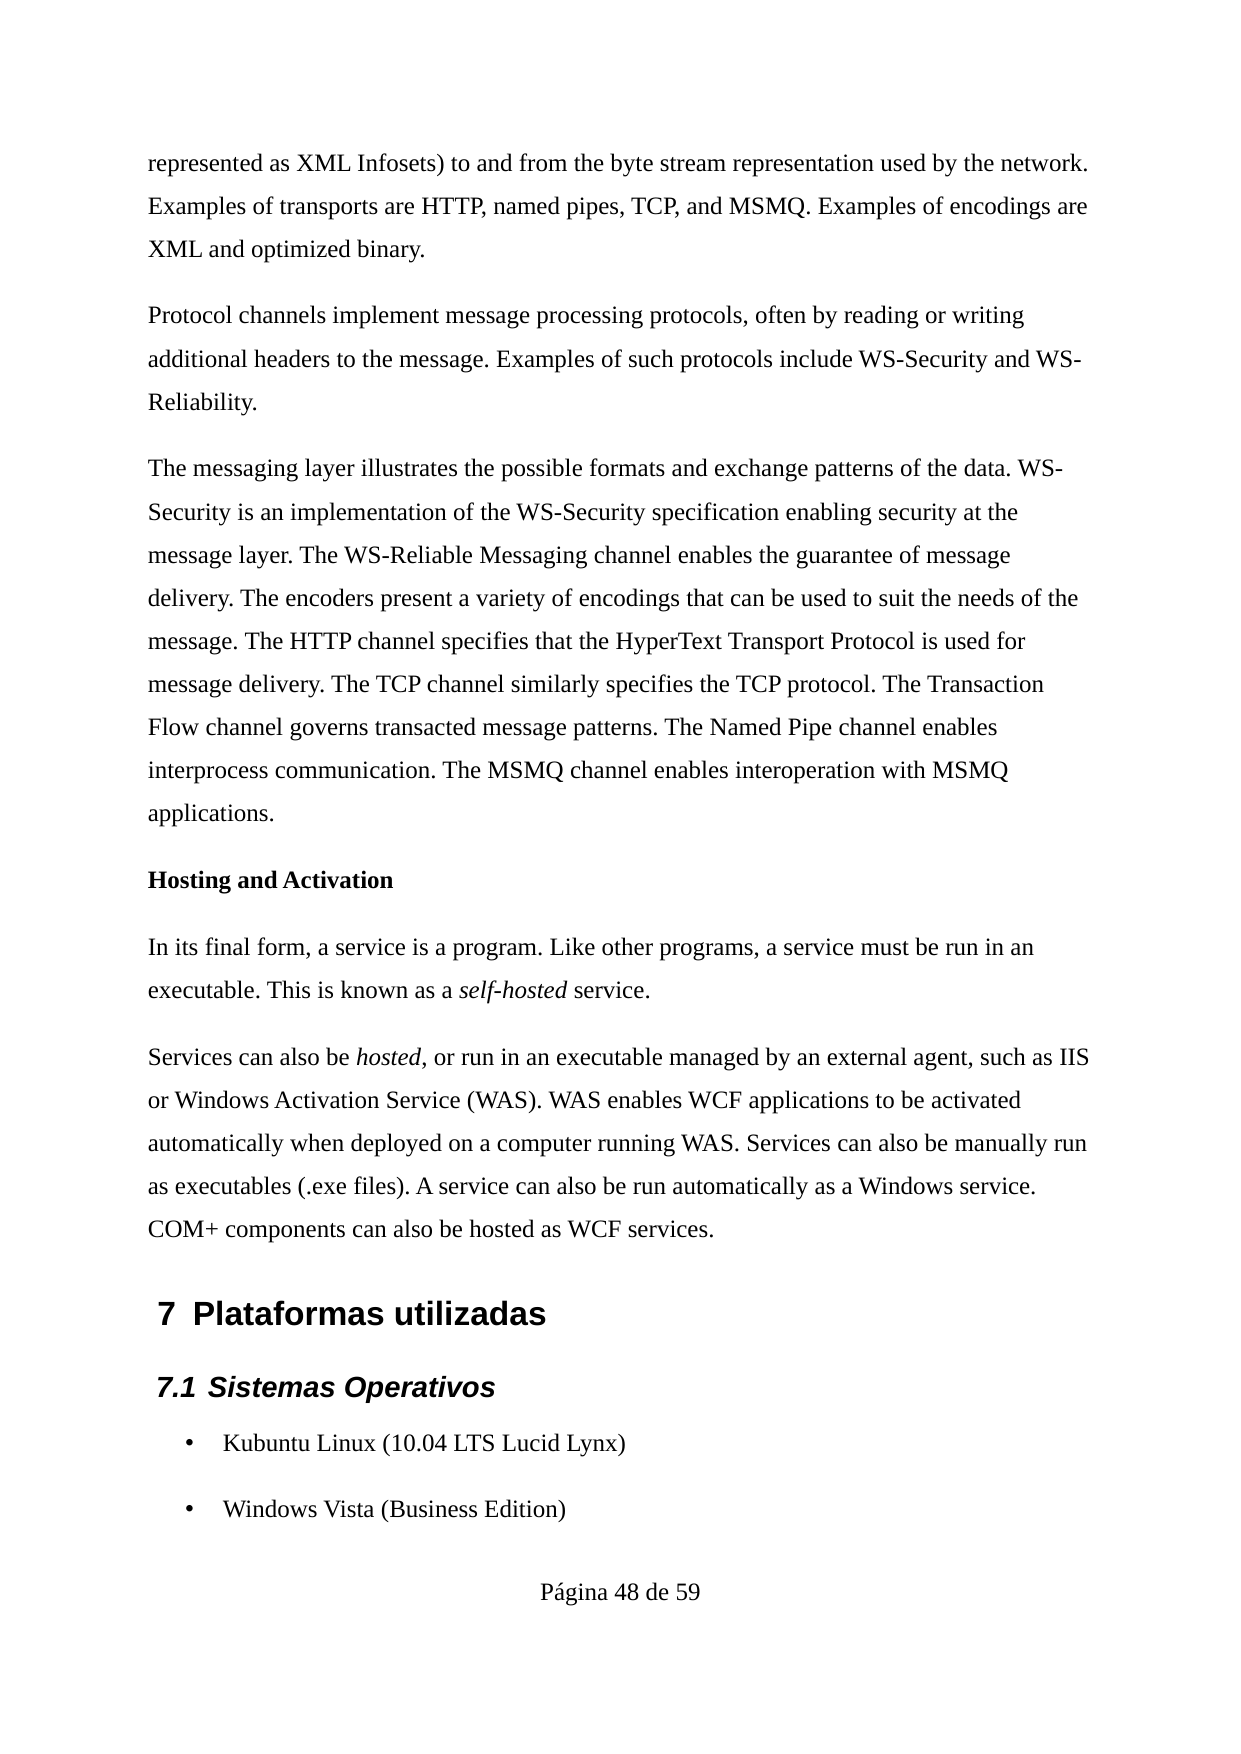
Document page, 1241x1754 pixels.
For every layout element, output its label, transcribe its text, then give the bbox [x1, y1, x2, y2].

subtitle Plataformas utilizadas [148, 1294, 1093, 1333]
list Kubuntu Linux (10.04 LTS Lucid Lynx) [185, 1428, 1093, 1457]
list Windows Vista (Business Edition) [185, 1494, 1093, 1523]
text Services can also be hosted, or run in an executable managed by an external agent, such as IIS or Windows Activation Service (WAS). WAS enables WCF applications to be activated automatically when deployed on a computer running WAS. Services can also be manually run as executables (.exe files). A service can also be run automatically as a Windows service. COM+ components can also be hosted as WCF services. [148, 1042, 1093, 1243]
subtitle Sistemas Operativos [148, 1370, 1093, 1404]
text The messaging layer illustrates the possible formats and exchange patterns of the data. WS-Security is an implementation of the WS-Security specification enabling security at the message layer. The WS-Reliable Messaging channel enables the guarantee of message delivery. The encoders present a variety of encodings that can be used to suit the needs of the message. The HTTP channel specifies that the HyperText Transport Protocol is used for message delivery. The TCP channel similarly specifies the TCP protocol. The Transaction Flow channel governs transacted message patterns. The Named Pipe channel enables interprocess communication. The MSMQ channel enables interoperation with MSMQ applications. [148, 453, 1093, 827]
text represented as XML Infosets) to and from the byte stream representation used by the network. Examples of transports are HTTP, named pipes, TCP, and MSMQ. Examples of encodings are XML and optimized binary. [148, 148, 1093, 263]
text Protocol channels implement message processing protocols, often by reading or writing additional headers to the message. Examples of such protocols include WS-Security and WS-Reliability. [148, 301, 1093, 416]
text Hosting and Activation [148, 865, 1093, 894]
text In its final form, a service is a program. Like other programs, a service must be run in an executable. This is known as a self-hosted service. [148, 932, 1093, 1004]
